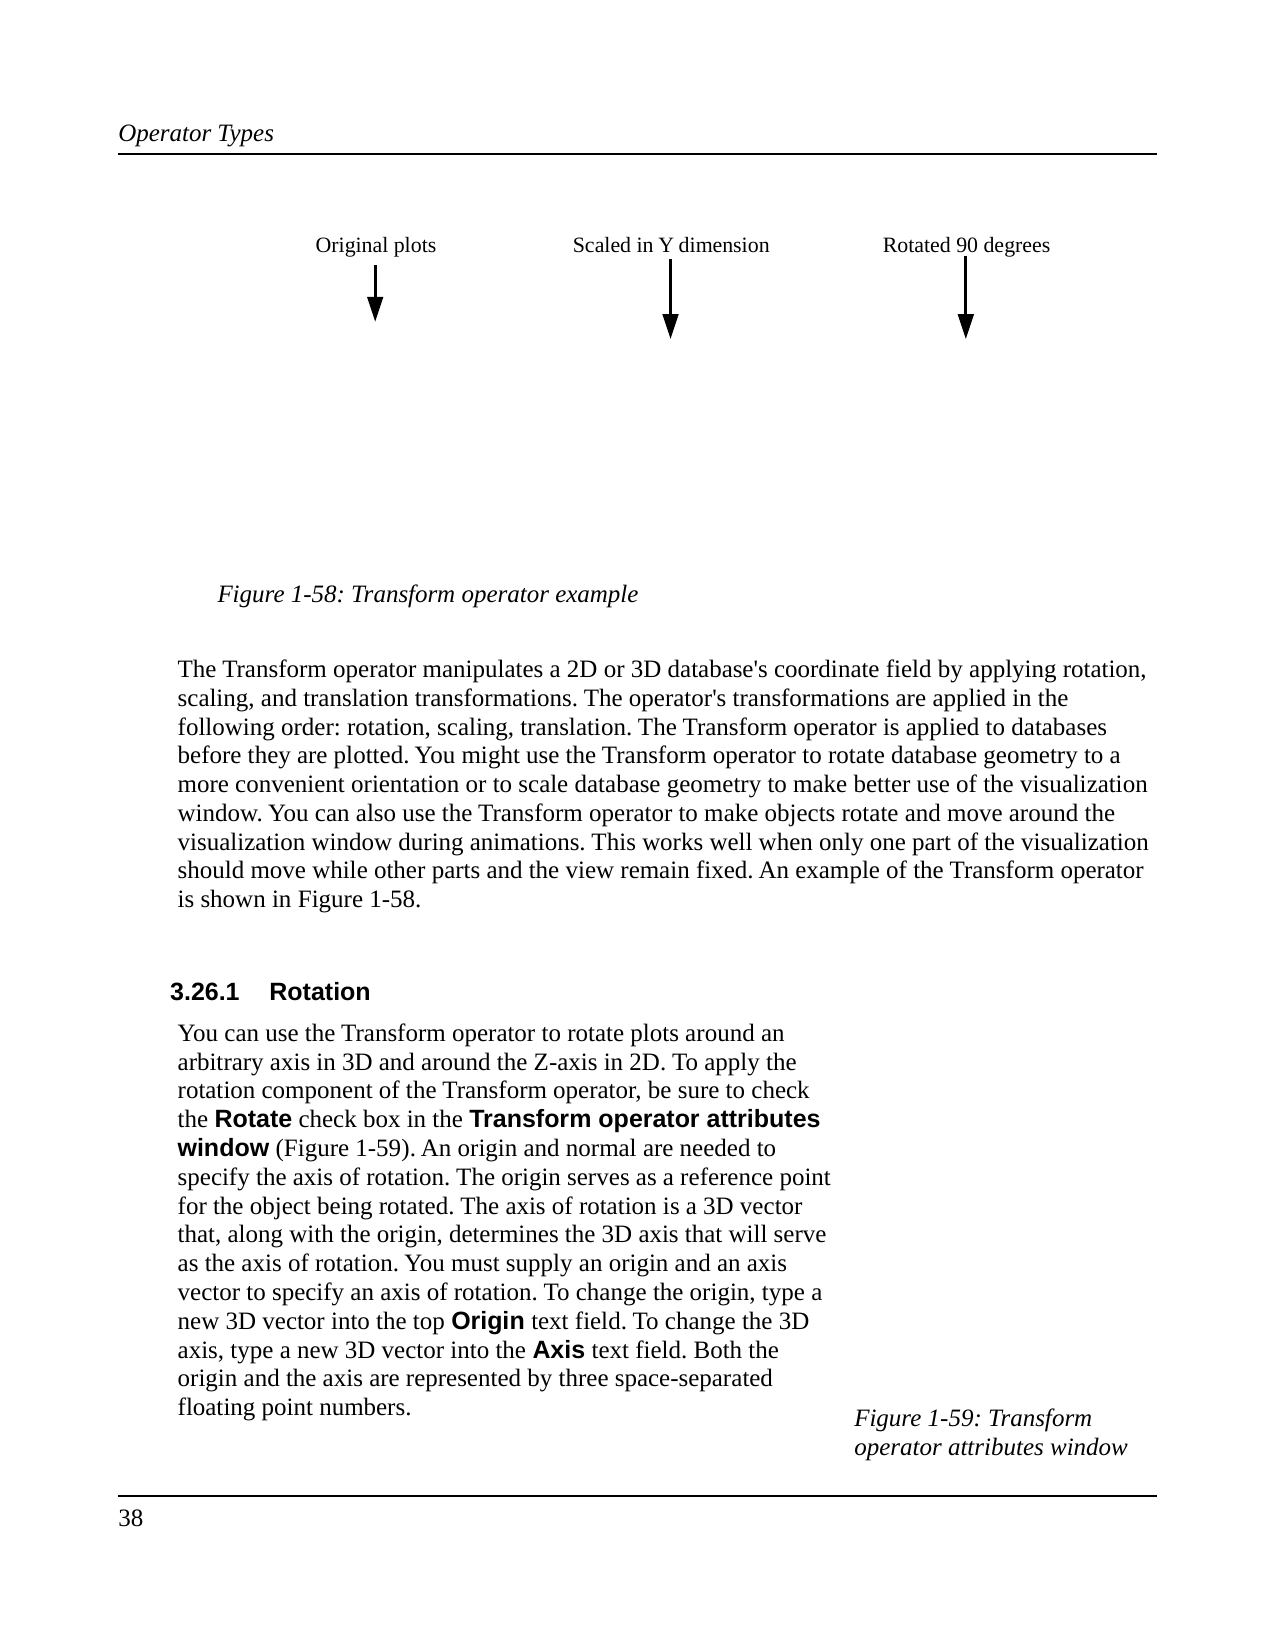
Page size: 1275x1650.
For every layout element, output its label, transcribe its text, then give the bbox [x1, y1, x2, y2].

subtitle [854, 917, 1154, 929]
subtitle [854, 1460, 1154, 1482]
text You can use the Transform operator to rotate plots around an arbitrary axis in 3D and around the Z-axis in 2D. To apply the rotation component of the Transform operator, be sure to check the Rotate check box in the Transform operator attributes window (Figure 1-59). An origin and normal are needed to specify the axis of rotation. The origin serves as a reference point for the object being rotated. The axis of rotation is a 3D vector that, along with the origin, determines the 3D axis that will serve as the axis of rotation. You must supply an origin and an axis vector to specify an axis of rotation. To change the origin, type a new 3D vector into the top Origin text field. To change the 3D axis, type a new 3D vector into the Axis text field. Both the origin and the axis are represented by three space-separated floating point numbers. [177, 1018, 854, 1421]
text Figure 1-59: Transform operator attributes window [854, 929, 1154, 1460]
text Figure 1-58: Transform operator example [217, 209, 1117, 608]
subtitle Rotation [163, 977, 854, 1006]
text The Transform operator manipulates a 2D or 3D database's coordinate field by applying rotation, scaling, and translation transformations. The operator's transformations are applied in the following order: rotation, scaling, translation. The Transform operator is applied to databases before they are plotted. You might use the Transform operator to rotate database geometry to a more convenient orientation or to scale database geometry to make better use of the visualization window. You can also use the Transform operator to make objects rotate and move around the visualization window during animations. This works well when only one part of the visualization should move while other parts and the view remain fixed. An example of the Transform operator is shown in Figure 1-58. [177, 185, 1157, 913]
